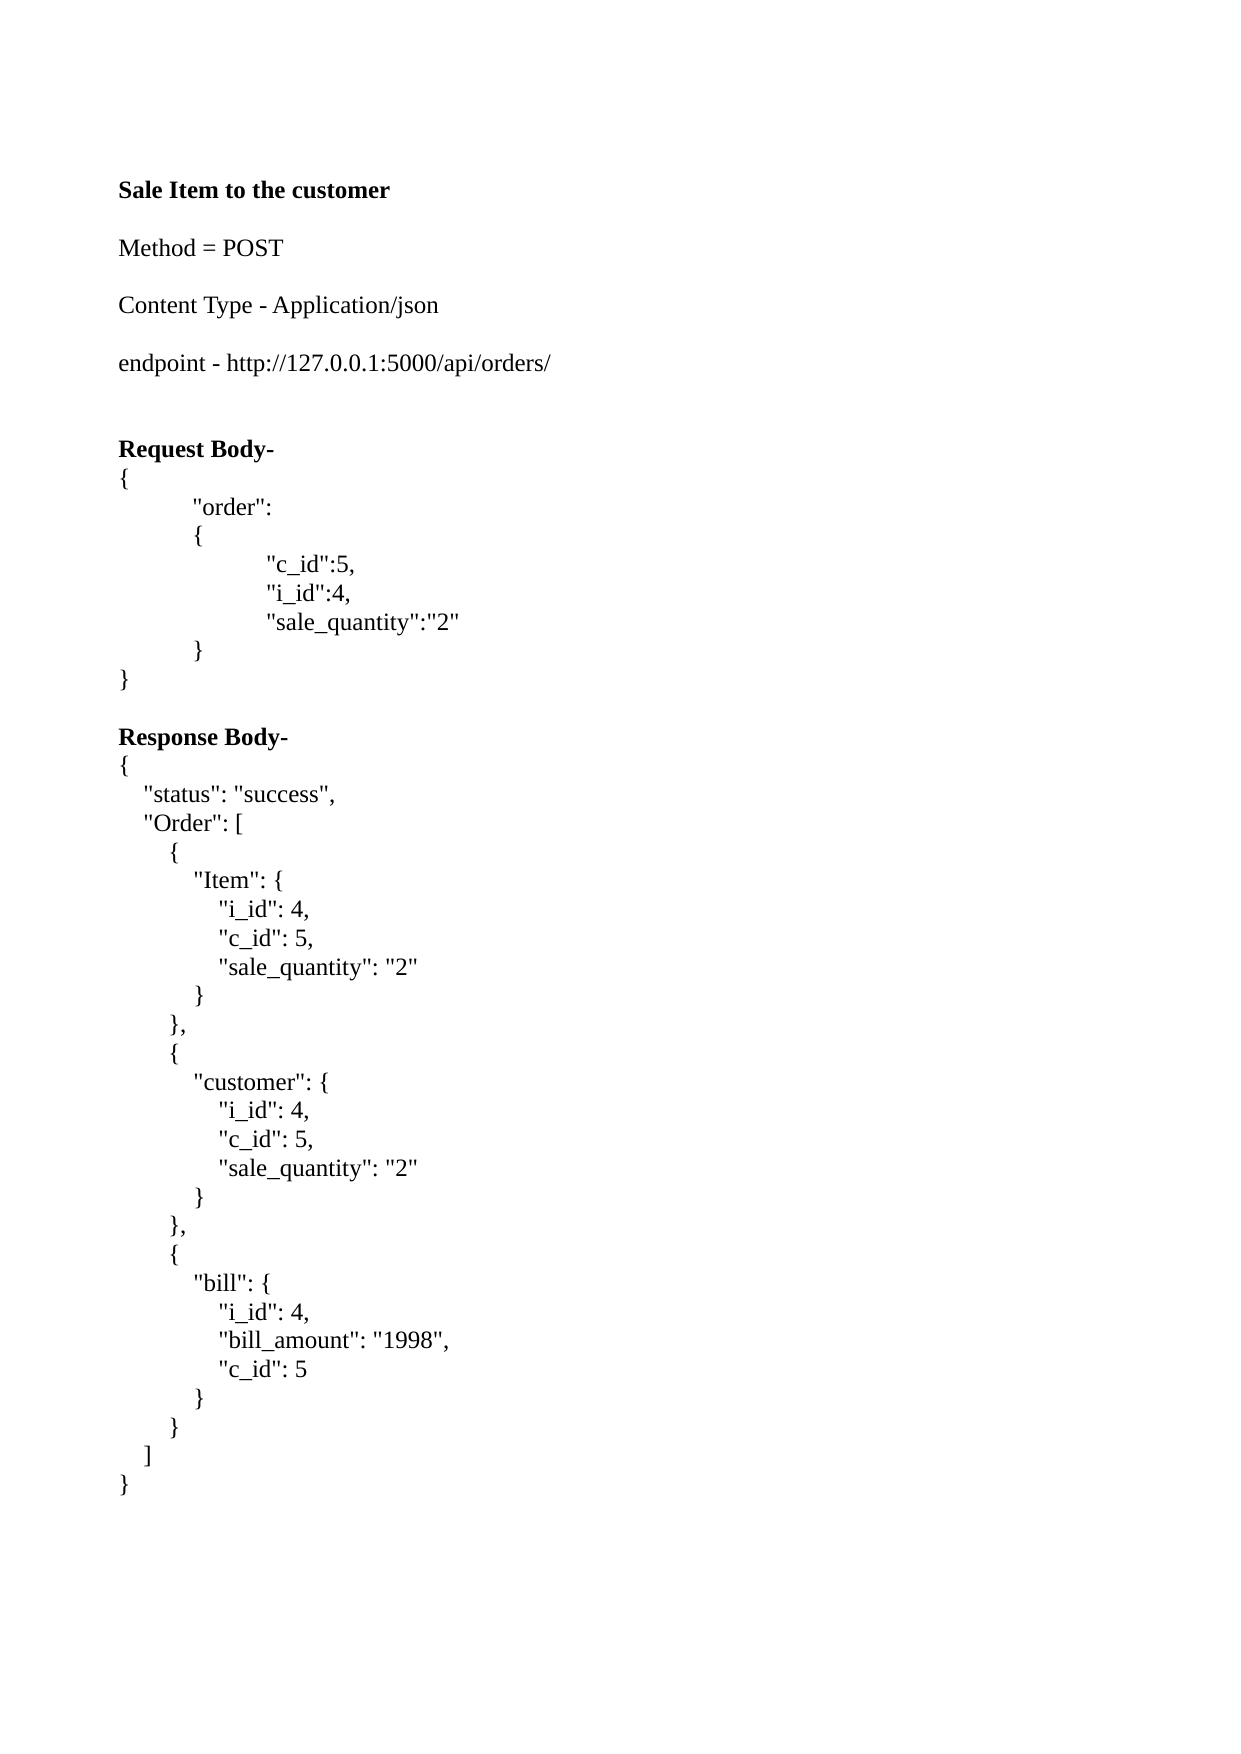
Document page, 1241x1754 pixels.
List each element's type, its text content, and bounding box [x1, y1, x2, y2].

text "i_id":4, [118, 578, 1122, 607]
text "sale_quantity": "2" [118, 1153, 1122, 1182]
text "bill": { [118, 1268, 1122, 1297]
text "c_id":5, [118, 549, 1122, 578]
text "customer": { [118, 1067, 1122, 1096]
text "i_id": 4, [118, 894, 1122, 923]
text "status": "success", [118, 779, 1122, 808]
text "Item": { [118, 866, 1122, 894]
text "order": [118, 492, 1122, 521]
text { [118, 837, 1122, 866]
text { [118, 1038, 1122, 1067]
text { [118, 463, 1122, 492]
text endpoint - http://127.0.0.1:5000/api/orders/ [118, 348, 1122, 377]
text "c_id": 5, [118, 1124, 1122, 1153]
text "i_id": 4, [118, 1297, 1122, 1326]
text "c_id": 5, [118, 923, 1122, 952]
text Content Type - Application/json [118, 291, 1122, 319]
text } [118, 981, 1122, 1009]
text } [118, 1182, 1122, 1211]
text } [118, 1383, 1122, 1412]
text "c_id": 5 [118, 1354, 1122, 1383]
text } [118, 1412, 1122, 1441]
text { [118, 521, 1122, 549]
text Response Body- [118, 722, 1122, 751]
text }, [118, 1211, 1122, 1239]
text } [118, 664, 1122, 693]
text { [118, 751, 1122, 779]
text "sale_quantity":"2" [118, 607, 1122, 636]
text } [118, 636, 1122, 664]
text }, [118, 1009, 1122, 1038]
text "i_id": 4, [118, 1096, 1122, 1124]
text } [118, 1469, 1122, 1498]
text "sale_quantity": "2" [118, 952, 1122, 981]
text ] [118, 1441, 1122, 1469]
text "Order": [ [118, 808, 1122, 837]
text { [118, 1239, 1122, 1268]
text Sale Item to the customer [118, 176, 1122, 204]
text Method = POST [118, 233, 1122, 262]
text Request Body- [118, 434, 1122, 463]
text "bill_amount": "1998", [118, 1326, 1122, 1354]
